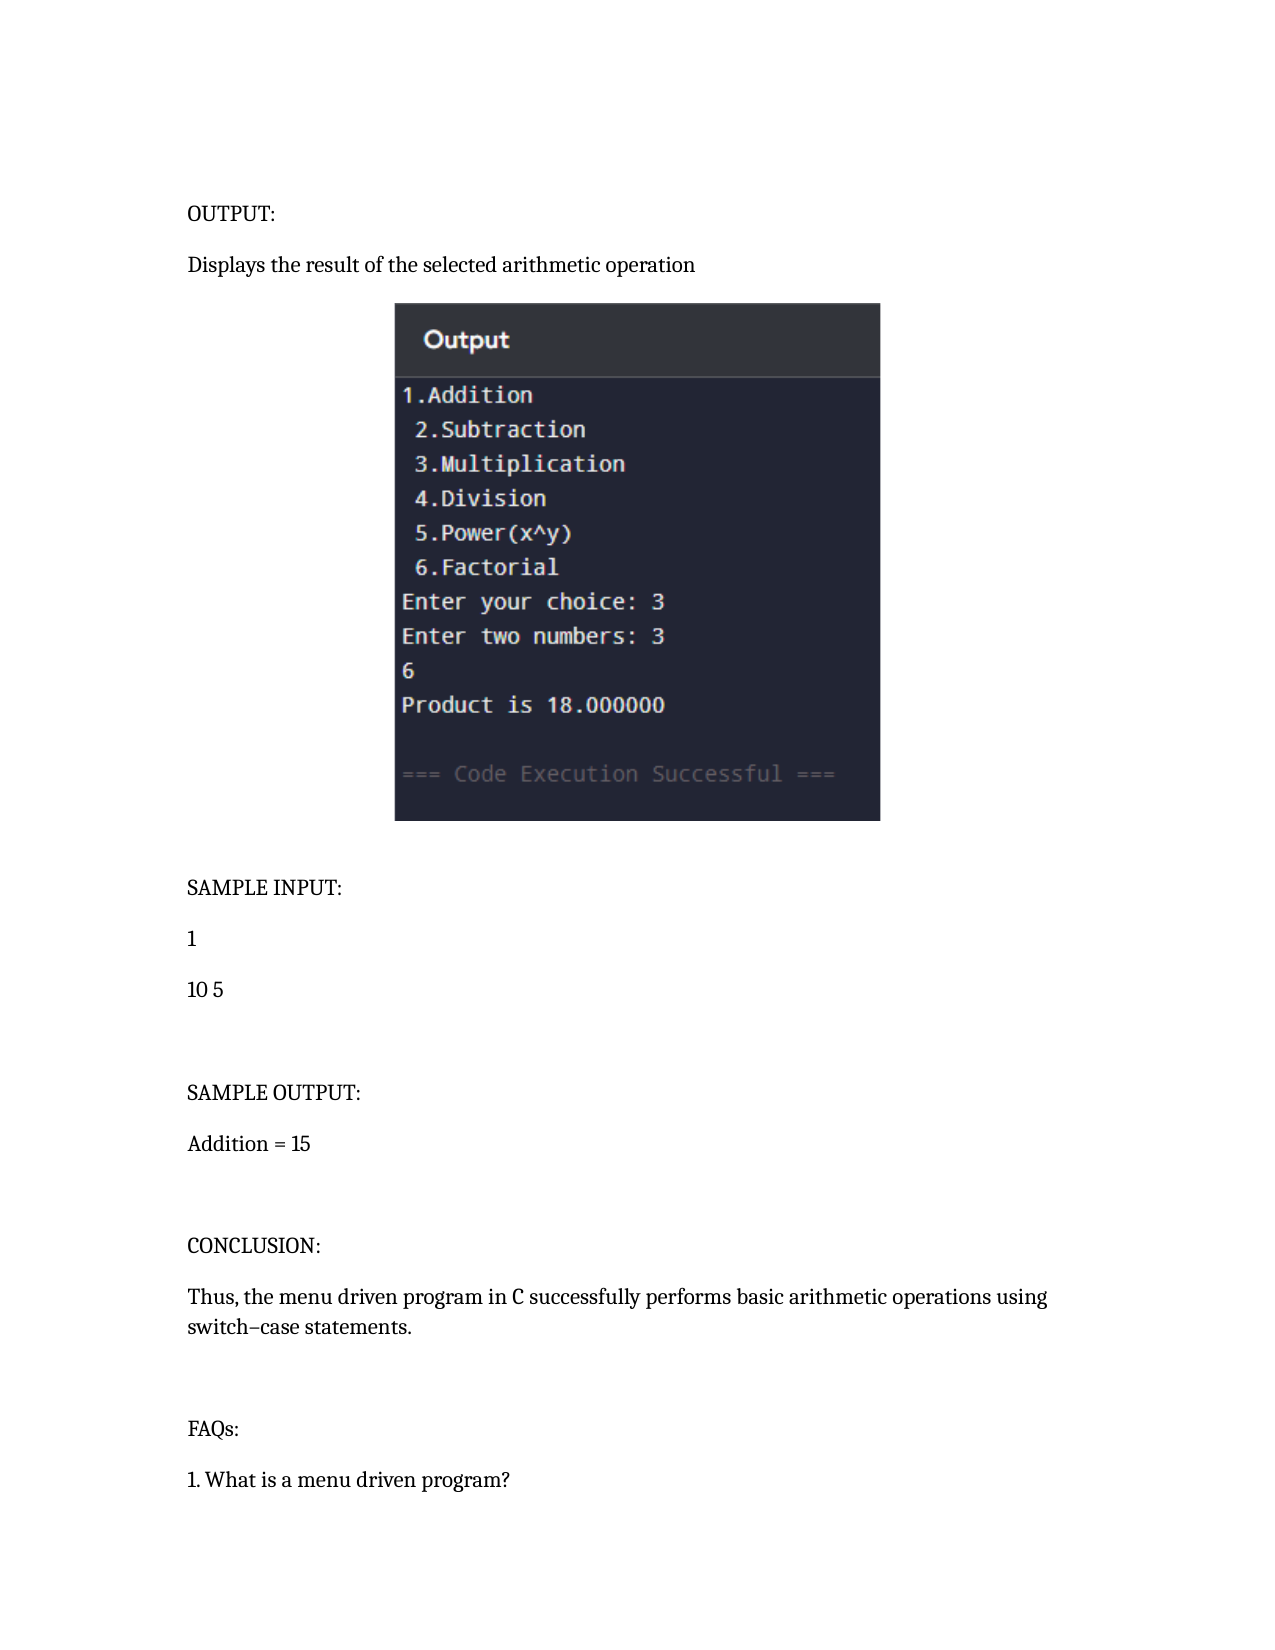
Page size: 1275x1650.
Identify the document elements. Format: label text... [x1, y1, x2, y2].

text 10 5 [187, 977, 1087, 1004]
text Thus, the menu driven program in C successfully performs basic arithmetic operations using switch–case statements. [187, 1283, 1087, 1340]
text SAMPLE OUTPUT: [187, 1079, 1087, 1106]
text FAQs: [187, 1416, 1087, 1442]
text 1 [187, 926, 1087, 953]
text OUTPUT: [187, 201, 1087, 227]
text SAMPLE INPUT: [187, 875, 1087, 902]
text Displays the result of the selected arithmetic operation [187, 252, 1087, 278]
text Addition = 15 [187, 1130, 1087, 1157]
picture [394, 303, 881, 821]
text 1. What is a menu driven program? [187, 1467, 1087, 1493]
text CONCLUSION: [187, 1232, 1087, 1259]
